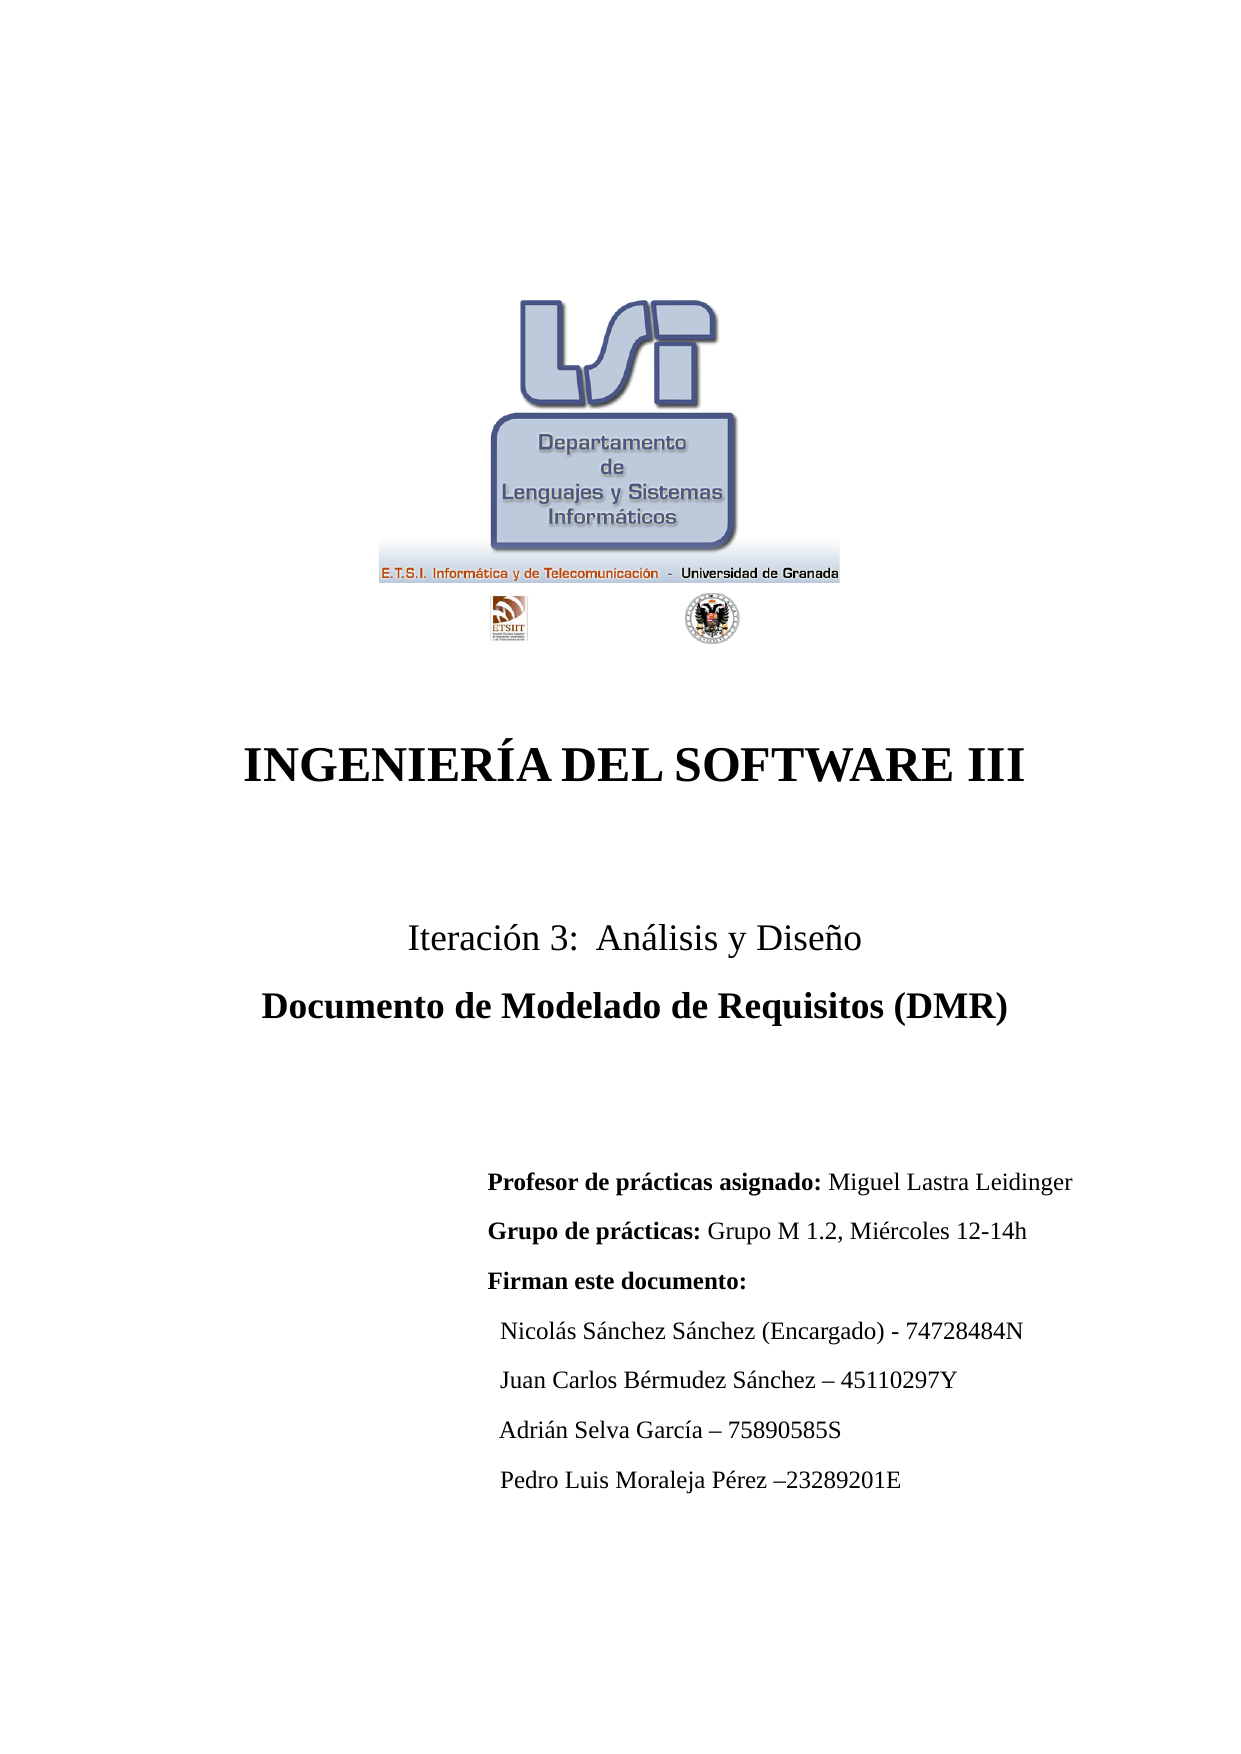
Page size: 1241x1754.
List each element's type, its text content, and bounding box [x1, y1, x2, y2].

text Firman este documento: [118, 1266, 1122, 1295]
text INGENIERÍA DEL SOFTWARE III [118, 735, 1122, 793]
text Pedro Luis Moraleja Pérez –23289201E [118, 1465, 1122, 1493]
text Nicolás Sánchez Sánchez (Encargado) - 74728484N [118, 1316, 1122, 1344]
text Profesor de prácticas asignado: Miguel Lastra Leidinger [118, 1167, 1122, 1195]
text Adrián Selva García – 75890585S [118, 1415, 1122, 1444]
text Iteración 3: Análisis y Diseño [118, 916, 1122, 959]
text Grupo de prácticas: Grupo M 1.2, Miércoles 12-14h [118, 1216, 1122, 1245]
text Documento de Modelado de Requisitos (DMR) [118, 984, 1122, 1027]
text Juan Carlos Bérmudez Sánchez – 45110297Y [118, 1365, 1122, 1394]
